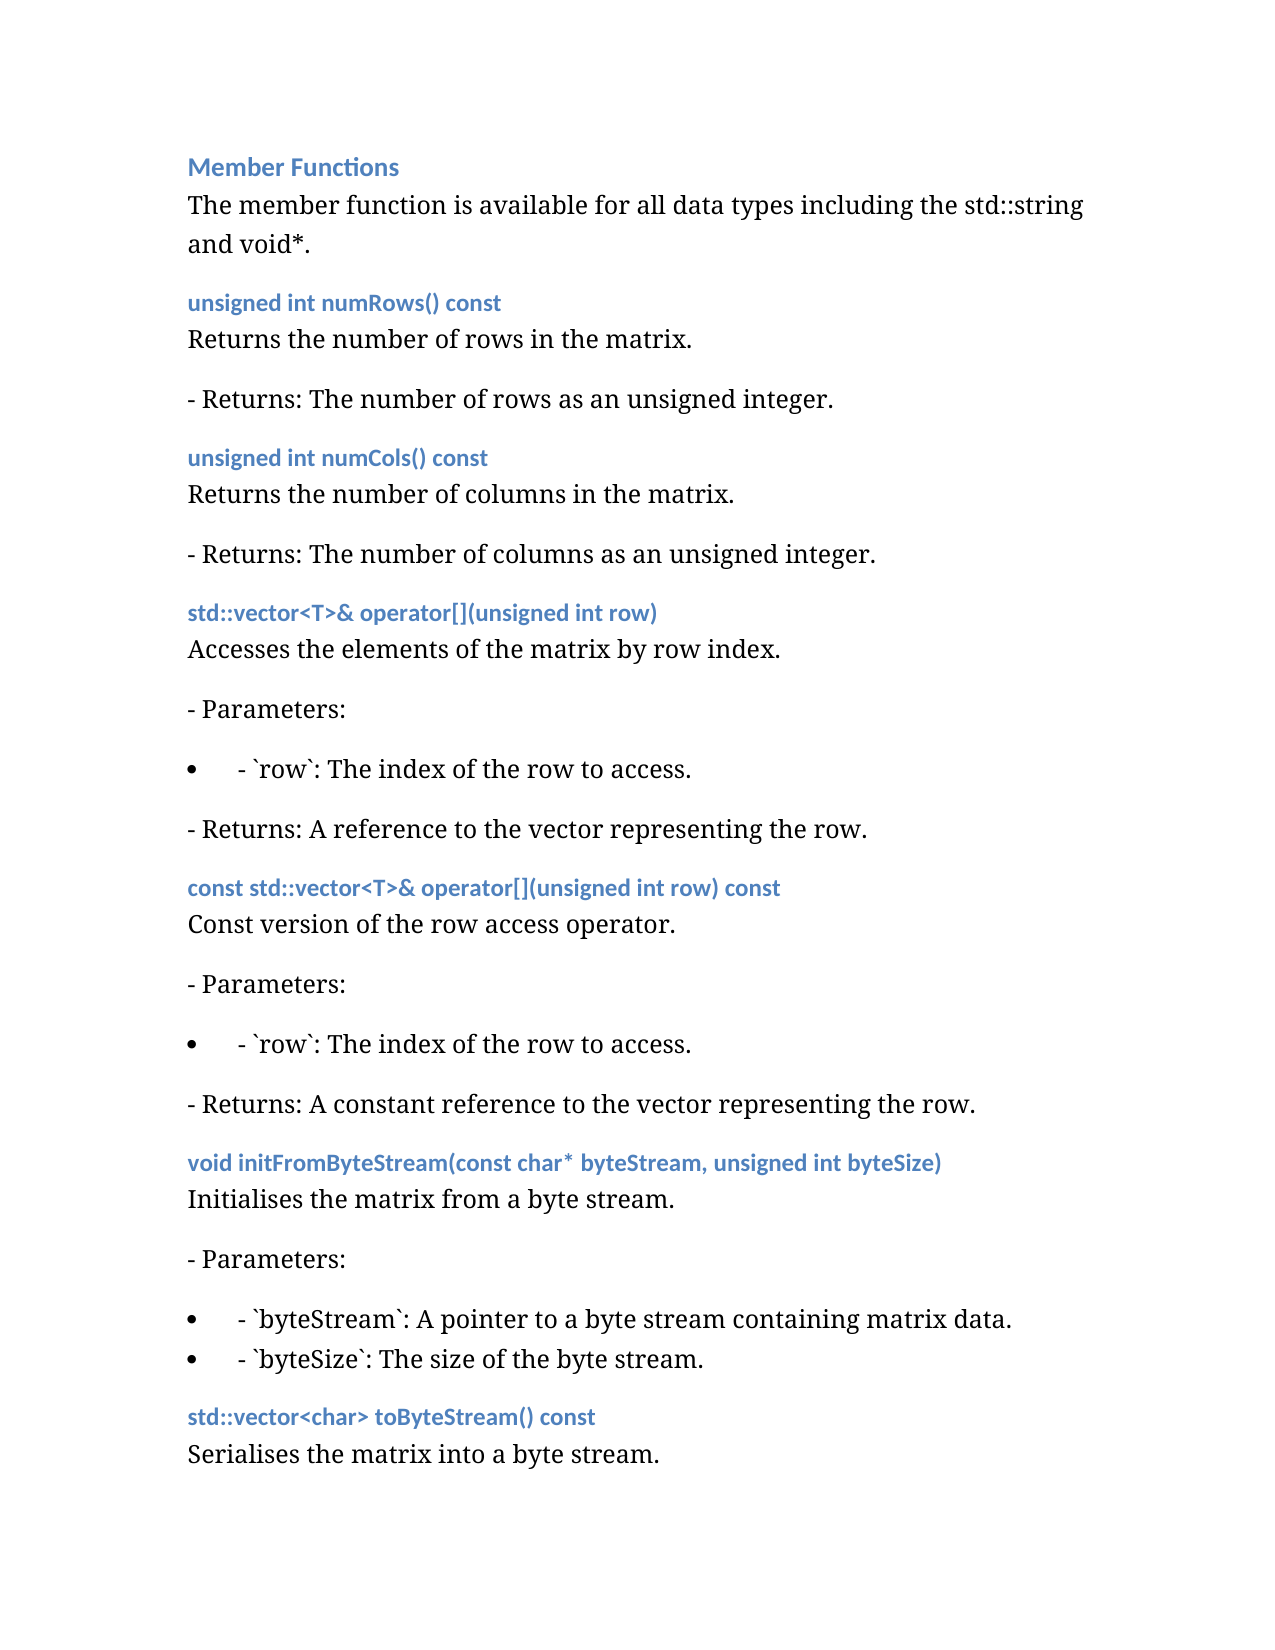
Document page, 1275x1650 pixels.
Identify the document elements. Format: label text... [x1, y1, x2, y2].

subtitle const std::vector<T>& operator[](unsigned int row) const [187, 872, 1087, 903]
text Const version of the row access operator. [187, 907, 1087, 941]
list - `byteSize`: The size of the byte stream. [187, 1341, 1087, 1375]
text - Parameters: [187, 692, 1087, 726]
list - `row`: The index of the row to access. [187, 752, 1087, 786]
text - Returns: A constant reference to the vector representing the row. [187, 1087, 1087, 1121]
text Returns the number of columns in the matrix. [187, 477, 1087, 511]
subtitle std::vector<T>& operator[](unsigned int row) [187, 597, 1087, 628]
list - `byteStream`: A pointer to a byte stream containing matrix data. [187, 1302, 1087, 1336]
text - Parameters: [187, 1242, 1087, 1276]
subtitle unsigned int numRows() const [187, 287, 1087, 318]
text - Returns: The number of columns as an unsigned integer. [187, 537, 1087, 571]
text - Returns: A reference to the vector representing the row. [187, 812, 1087, 846]
subtitle unsigned int numCols() const [187, 442, 1087, 473]
subtitle std::vector<char> toByteStream() const [187, 1401, 1087, 1432]
text Serialises the matrix into a byte stream. [187, 1436, 1087, 1470]
text Returns the number of rows in the matrix. [187, 322, 1087, 356]
list - `row`: The index of the row to access. [187, 1027, 1087, 1061]
subtitle void initFromByteStream(const char* byteStream, unsigned int byteSize) [187, 1147, 1087, 1178]
text Initialises the matrix from a byte stream. [187, 1182, 1087, 1216]
text - Returns: The number of rows as an unsigned integer. [187, 382, 1087, 416]
text The member function is available for all data types including the std::string and void*. [187, 188, 1087, 261]
text Accesses the elements of the matrix by row index. [187, 632, 1087, 666]
text - Parameters: [187, 967, 1087, 1001]
subtitle Member Functions [187, 150, 1087, 183]
